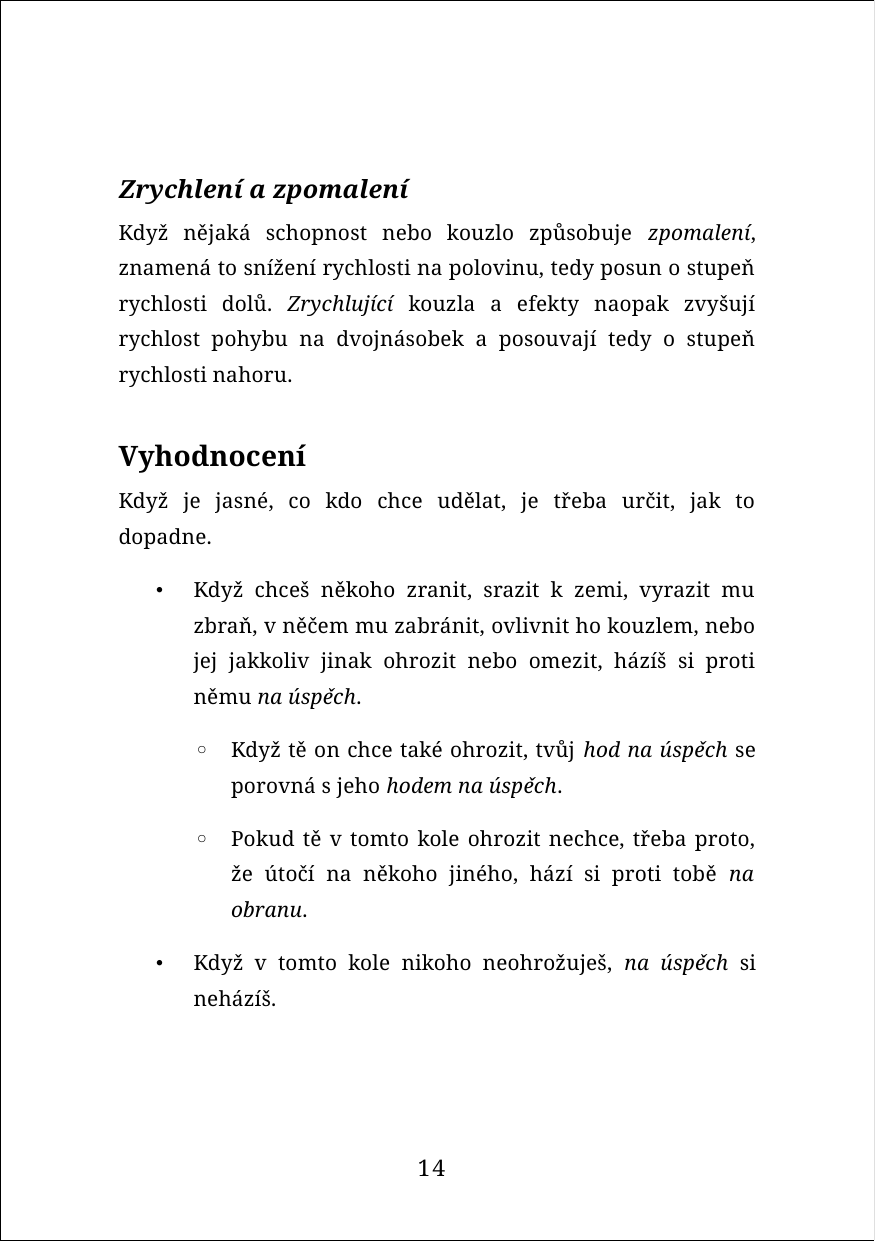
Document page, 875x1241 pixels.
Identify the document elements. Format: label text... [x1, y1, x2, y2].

list Když v tomto kole nikoho neohrožuješ, na úspěch si neházíš. [156, 948, 756, 1012]
list Když chceš někoho zranit, srazit k zemi, vyrazit mu zbraň, v něčem mu zabránit, ovlivnit ho kouzlem, nebo jej jakkoliv jinak ohrozit nebo omezit, házíš si proti němu na úspěch. [156, 575, 756, 710]
list Pokud tě v tomto kole ohrozit nechce, třeba proto, že útočí na někoho jiného, hází si proti tobě na obranu. [193, 824, 756, 923]
list Když tě on chce také ohrozit, tvůj hod na úspěch se porovná s jeho hodem na úspěch. [193, 735, 756, 799]
text Když nějaká schopnost nebo kouzlo způsobuje zpomalení, znamená to snížení rychlosti na polovinu, tedy posun o stupeň rychlosti dolů. Zrychlující kouzla a efekty naopak zvyšují rychlost pohybu na dvojnásobek a posouvají tedy o stupeň rychlosti nahoru. [118, 218, 756, 388]
subtitle Zrychlení a zpomalení [118, 172, 756, 206]
text Když je jasné, co kdo chce udělat, je třeba určit, jak to dopadne. [118, 487, 756, 551]
subtitle Vyhodnocení [118, 437, 756, 475]
